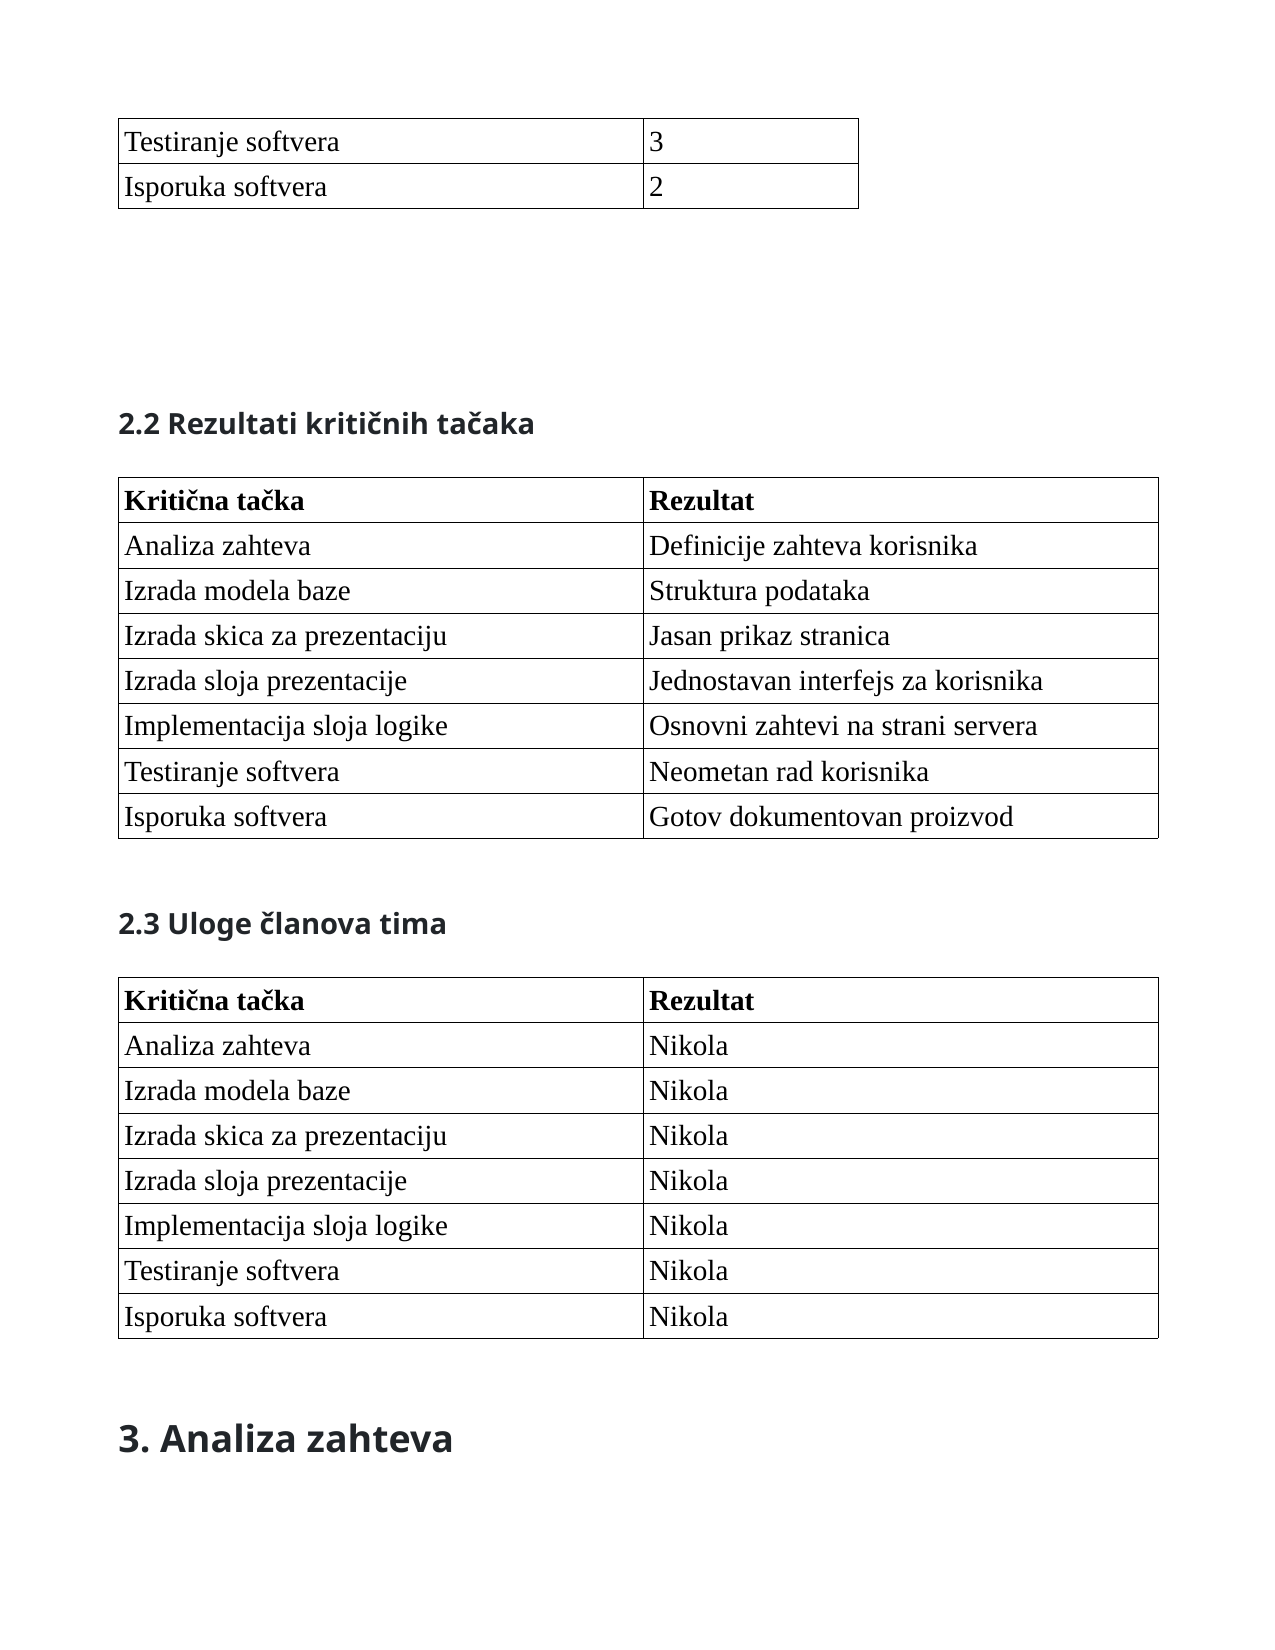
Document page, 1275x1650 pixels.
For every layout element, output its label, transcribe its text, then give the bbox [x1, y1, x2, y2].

table_cell Struktura podataka [644, 569, 1158, 612]
table_header Rezultat [644, 978, 1158, 1022]
table_cell Testiranje softvera [119, 749, 643, 793]
table_cell Gotov dokumentovan proizvod [644, 794, 1158, 838]
table_cell Nikola [644, 1159, 1158, 1203]
table_cell Nikola [644, 1294, 1158, 1338]
table_cell Osnovni zahtevi na strani servera [644, 704, 1158, 748]
table_cell Isporuka softvera [119, 164, 643, 208]
table_cell Analiza zahteva [119, 523, 643, 567]
text 3. Analiza zahteva [118, 1412, 1157, 1463]
table_cell Izrada skica za prezentaciju [119, 614, 643, 658]
table_cell Analiza zahteva [119, 1023, 643, 1067]
table_cell Izrada modela baze [119, 1068, 643, 1112]
table_header Kritična tačka [119, 978, 643, 1022]
table_cell Nikola [644, 1114, 1158, 1157]
table_cell Definicije zahteva korisnika [644, 523, 1158, 567]
table_cell Implementacija sloja logike [119, 704, 643, 748]
table_header Rezultat [644, 478, 1158, 522]
table_cell Implementacija sloja logike [119, 1204, 643, 1248]
table_header Kritična tačka [119, 478, 643, 522]
table_cell Jasan prikaz stranica [644, 614, 1158, 658]
table_cell Testiranje softvera [119, 119, 643, 163]
text 2.3 Uloge članova tima [118, 903, 1157, 943]
table_cell Testiranje softvera [119, 1249, 643, 1293]
table_cell 3 [644, 119, 858, 163]
table_cell Neometan rad korisnika [644, 749, 1158, 793]
table_cell Jednostavan interfejs za korisnika [644, 659, 1158, 703]
table_cell 2 [644, 164, 858, 208]
table_cell Izrada sloja prezentacije [119, 659, 643, 703]
table_cell Isporuka softvera [119, 794, 643, 838]
text 2.2 Rezultati kritičnih tačaka [118, 403, 1157, 443]
table_cell Nikola [644, 1249, 1158, 1293]
table_cell Nikola [644, 1068, 1158, 1112]
table_cell Nikola [644, 1023, 1158, 1067]
table_cell Izrada modela baze [119, 569, 643, 612]
table_cell Izrada sloja prezentacije [119, 1159, 643, 1203]
table_cell Isporuka softvera [119, 1294, 643, 1338]
table_cell Izrada skica za prezentaciju [119, 1114, 643, 1157]
table_cell Nikola [644, 1204, 1158, 1248]
